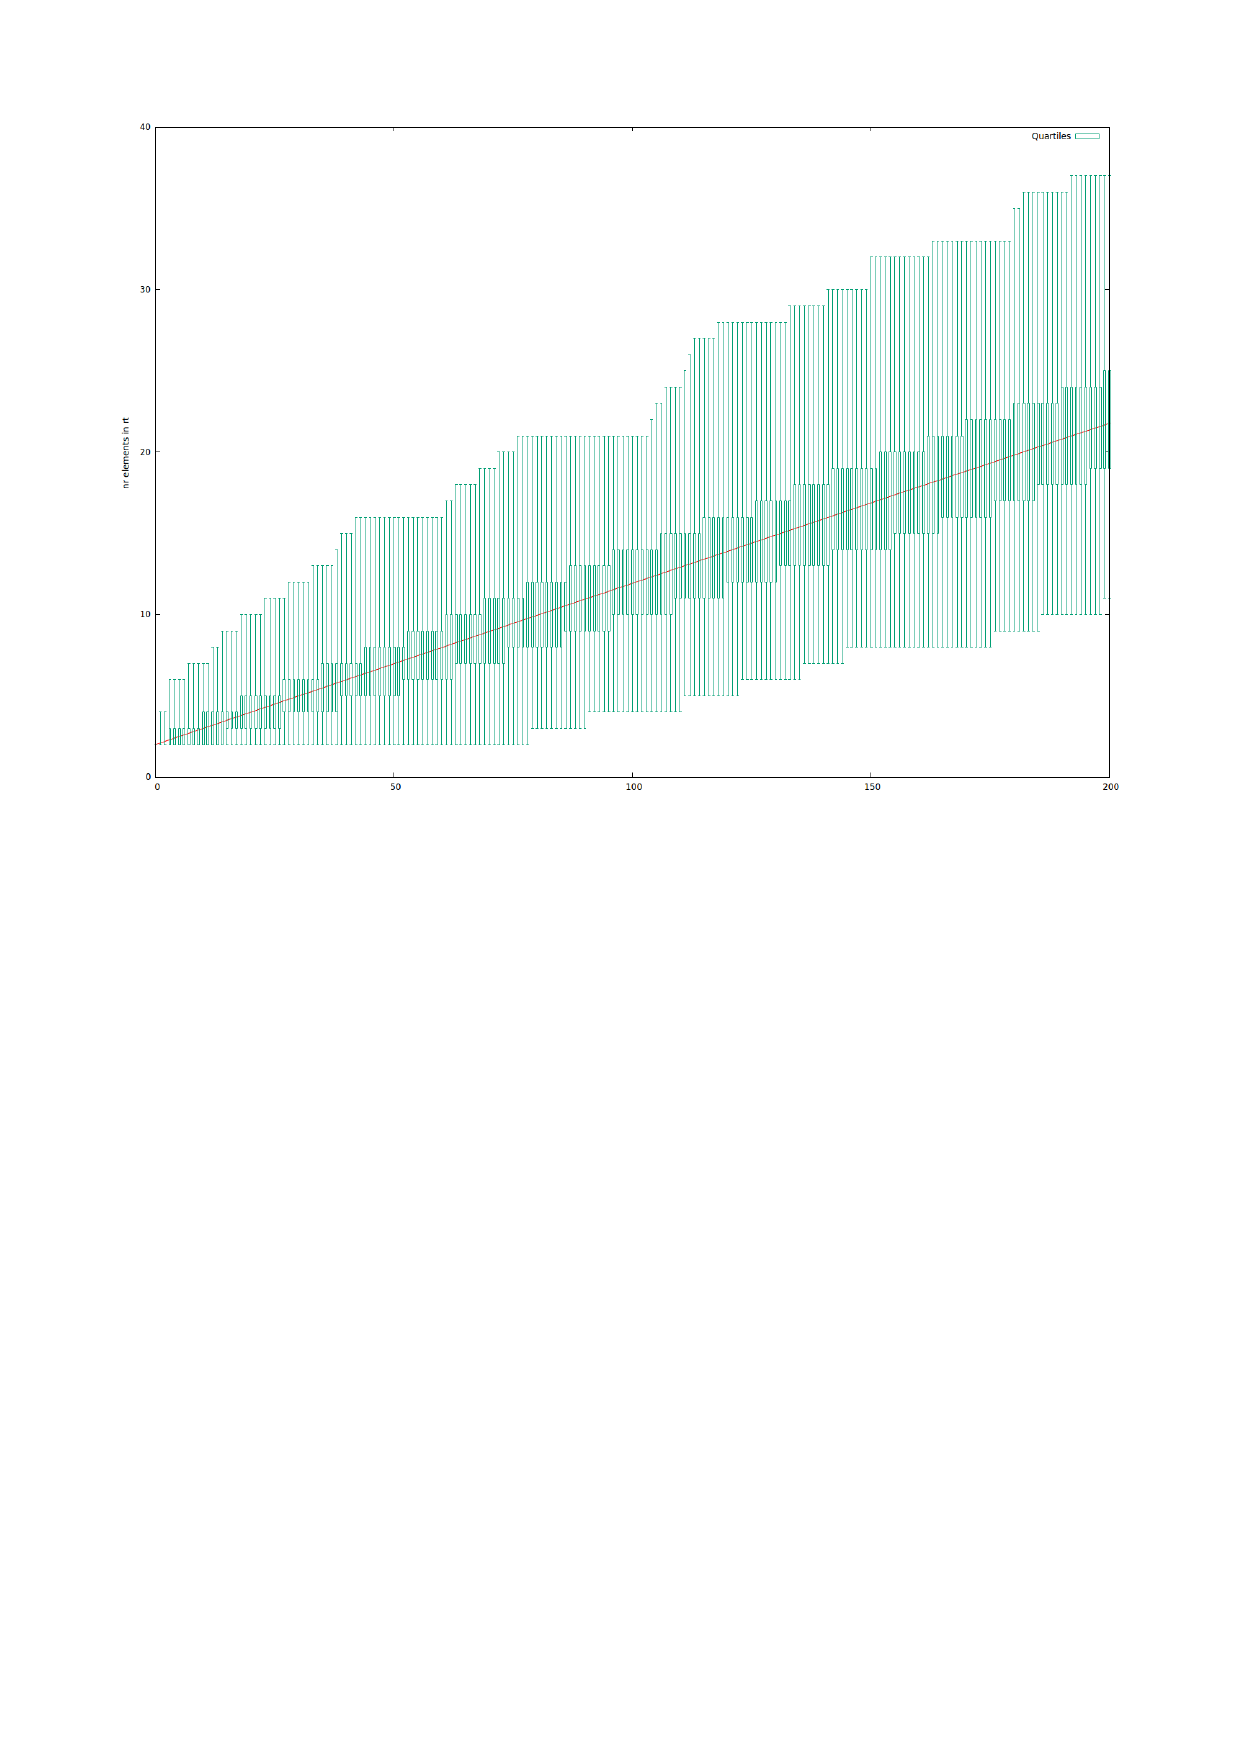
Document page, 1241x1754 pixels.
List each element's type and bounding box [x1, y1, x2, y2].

picture [118, 118, 1123, 796]
